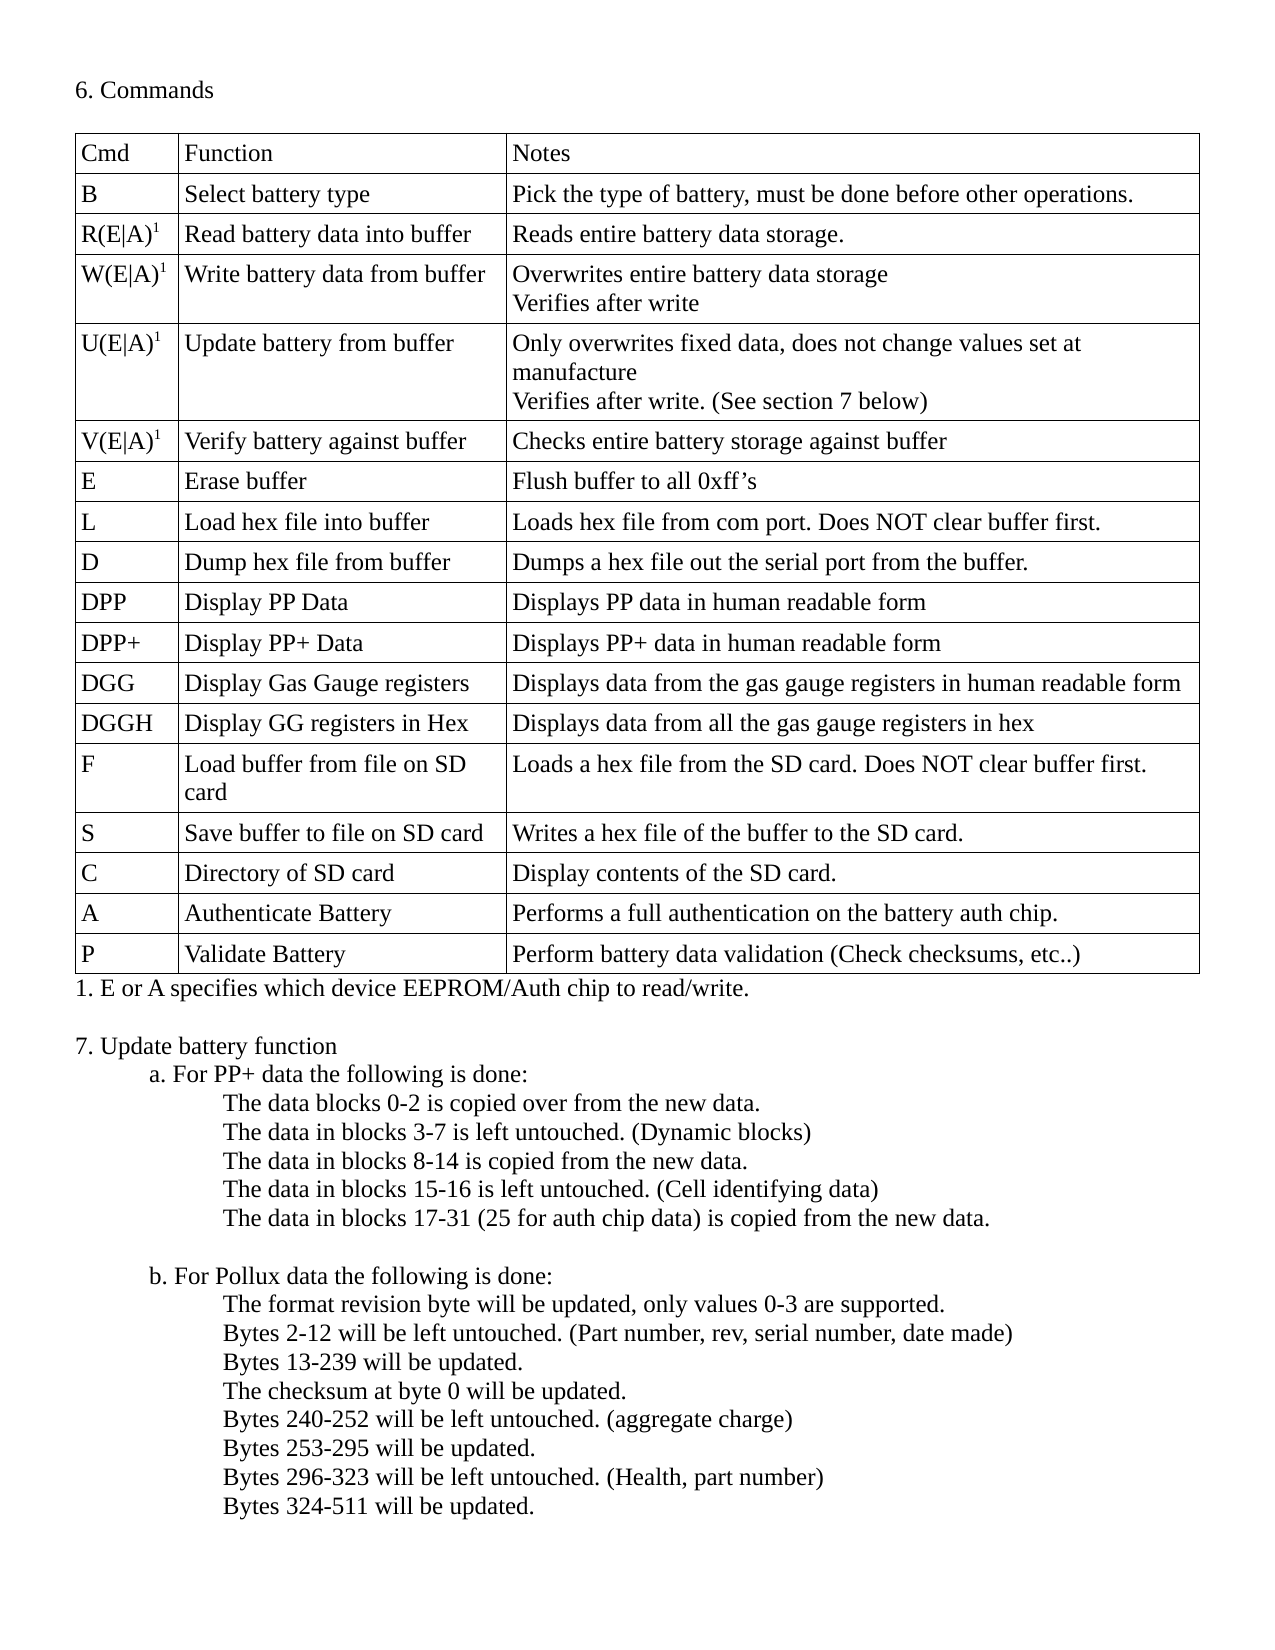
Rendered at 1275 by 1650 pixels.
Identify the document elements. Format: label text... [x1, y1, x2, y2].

table_cell DPP+ [76, 623, 178, 662]
table_cell Writes a hex file of the buffer to the SD card. [507, 813, 1199, 852]
table_cell A [76, 894, 178, 933]
text The data in blocks 8-14 is copied from the new data. [75, 1146, 1200, 1174]
table_cell Loads hex file from com port. Does NOT clear buffer first. [507, 502, 1199, 541]
table_cell Display PP+ Data [179, 623, 506, 662]
table_cell Flush buffer to all 0xff’s [507, 462, 1199, 501]
text The data blocks 0-2 is copied over from the new data. [75, 1088, 1200, 1117]
text 1. E or A specifies which device EEPROM/Auth chip to read/write. [75, 974, 1200, 1002]
text b. For Pollux data the following is done: [75, 1261, 1200, 1289]
table_cell Performs a full authentication on the battery auth chip. [507, 894, 1199, 933]
text a. For PP+ data the following is done: [75, 1059, 1200, 1088]
text Bytes 240-252 will be left untouched. (aggregate charge) [75, 1404, 1200, 1433]
table_cell Displays PP+ data in human readable form [507, 623, 1199, 662]
table_cell Dump hex file from buffer [179, 542, 506, 582]
table_cell Write battery data from buffer [179, 255, 506, 322]
text Bytes 296-323 will be left untouched. (Health, part number) [75, 1462, 1200, 1491]
table_cell Update battery from buffer [179, 324, 506, 420]
text 6. Commands [75, 75, 1200, 104]
text The data in blocks 17-31 (25 for auth chip data) is copied from the new data. [75, 1203, 1200, 1232]
table_cell Directory of SD card [179, 853, 506, 892]
table_cell DGGH [76, 704, 178, 743]
table_cell Display PP Data [179, 583, 506, 622]
table_cell S [76, 813, 178, 852]
table_cell Display Gas Gauge registers [179, 663, 506, 702]
table_cell E [76, 462, 178, 501]
table_cell Displays data from all the gas gauge registers in hex [507, 704, 1199, 743]
table_cell Display contents of the SD card. [507, 853, 1199, 892]
table_cell L [76, 502, 178, 541]
table_cell Select battery type [179, 174, 506, 213]
table_cell Displays data from the gas gauge registers in human readable form [507, 663, 1199, 702]
table_cell V(E|A)1 [76, 421, 178, 461]
table_cell Dumps a hex file out the serial port from the buffer. [507, 542, 1199, 582]
table_header Cmd [76, 134, 178, 173]
table_cell D [76, 542, 178, 582]
text Bytes 2-12 will be left untouched. (Part number, rev, serial number, date made) [75, 1318, 1200, 1347]
text Bytes 253-295 will be updated. [75, 1433, 1200, 1462]
table_cell Loads a hex file from the SD card. Does NOT clear buffer first. [507, 744, 1199, 812]
table_cell B [76, 174, 178, 213]
table_cell C [76, 853, 178, 892]
table_cell Reads entire battery data storage. [507, 214, 1199, 253]
table_cell Validate Battery [179, 934, 506, 973]
text The data in blocks 15-16 is left untouched. (Cell identifying data) [75, 1174, 1200, 1203]
table_cell Checks entire battery storage against buffer [507, 421, 1199, 461]
text The format revision byte will be updated, only values 0-3 are supported. [75, 1289, 1200, 1318]
table_cell U(E|A)1 [76, 324, 178, 420]
table_cell DGG [76, 663, 178, 702]
table_cell W(E|A)1 [76, 255, 178, 322]
table_cell Only overwrites fixed data, does not change values set at manufacture Verifies after write. (See section 7 below) [507, 324, 1199, 420]
text 7. Update battery function [75, 1031, 1200, 1059]
table_cell Save buffer to file on SD card [179, 813, 506, 852]
table_cell R(E|A)1 [76, 214, 178, 253]
table_cell Pick the type of battery, must be done before other operations. [507, 174, 1199, 213]
table_cell Displays PP data in human readable form [507, 583, 1199, 622]
table_cell Overwrites entire battery data storage Verifies after write [507, 255, 1199, 322]
text The checksum at byte 0 will be updated. [75, 1376, 1200, 1404]
text Bytes 324-511 will be updated. [75, 1491, 1200, 1519]
table_cell Authenticate Battery [179, 894, 506, 933]
table_header Notes [507, 134, 1199, 173]
text The data in blocks 3-7 is left untouched. (Dynamic blocks) [75, 1117, 1200, 1146]
table_cell Load buffer from file on SD card [179, 744, 506, 812]
table_cell Verify battery against buffer [179, 421, 506, 461]
table_cell Read battery data into buffer [179, 214, 506, 253]
table_cell Erase buffer [179, 462, 506, 501]
table_cell P [76, 934, 178, 973]
table_cell Perform battery data validation (Check checksums, etc..) [507, 934, 1199, 973]
text Bytes 13-239 will be updated. [75, 1347, 1200, 1376]
table_cell DPP [76, 583, 178, 622]
table_cell Load hex file into buffer [179, 502, 506, 541]
table_cell Display GG registers in Hex [179, 704, 506, 743]
table_cell F [76, 744, 178, 812]
table_header Function [179, 134, 506, 173]
